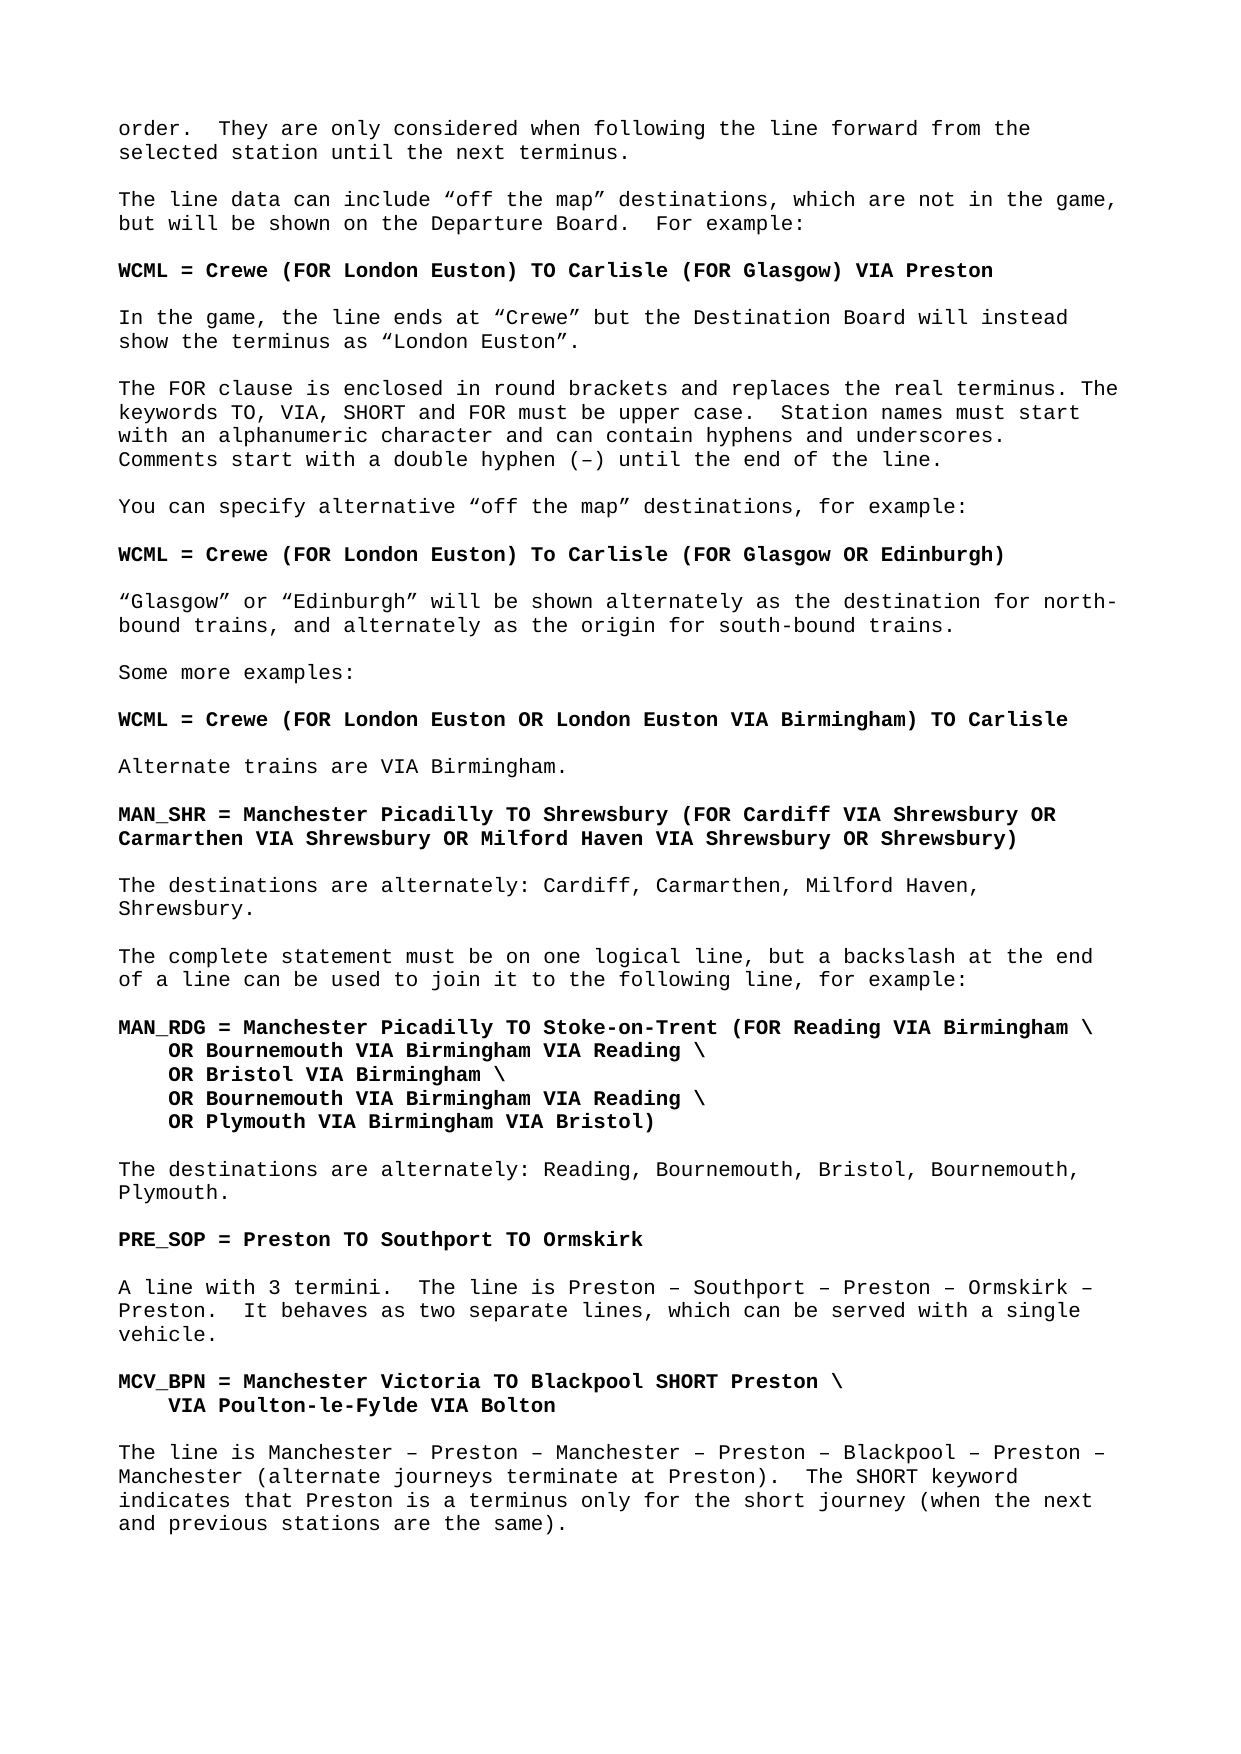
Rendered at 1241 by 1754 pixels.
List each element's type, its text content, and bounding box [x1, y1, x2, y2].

text “Glasgow” or “Edinburgh” will be shown alternately as the destination for north-bound trains, and alternately as the origin for south-bound trains. [118, 591, 1122, 638]
text MCV_BPN = Manchester Victoria TO Blackpool SHORT Preston \ [118, 1371, 1122, 1395]
text The destinations are alternately: Reading, Bournemouth, Bristol, Bournemouth, Plymouth. [118, 1158, 1122, 1206]
text In the game, the line ends at “Crewe” but the Destination Board will instead show the terminus as “London Euston”. [118, 307, 1122, 354]
text The line is Manchester – Preston – Manchester – Preston – Blackpool – Preston – Manchester (alternate journeys terminate at Preston). The SHORT keyword indicates that Preston is a terminus only for the short journey (when the next and previous stations are the same). [118, 1442, 1122, 1537]
text MAN_SHR = Manchester Picadilly TO Shrewsbury (FOR Cardiff VIA Shrewsbury OR Carmarthen VIA Shrewsbury OR Milford Haven VIA Shrewsbury OR Shrewsbury) [118, 804, 1122, 851]
text VIA Poulton-le-Fylde VIA Bolton [118, 1395, 1122, 1419]
text The FOR clause is enclosed in round brackets and replaces the real terminus. The keywords TO, VIA, SHORT and FOR must be upper case. Station names must start with an alphanumeric character and can contain hyphens and underscores. Comments start with a double hyphen (–) until the end of the line. [118, 378, 1122, 473]
text PRE_SOP = Preston TO Southport TO Ormskirk [118, 1229, 1122, 1253]
text WCML = Crewe (FOR London Euston OR London Euston VIA Birmingham) TO Carlisle [118, 709, 1122, 733]
text MAN_RDG = Manchester Picadilly TO Stoke-on-Trent (FOR Reading VIA Birmingham \ [118, 1017, 1122, 1040]
text You can specify alternative “off the map” destinations, for example: [118, 496, 1122, 520]
text The line data can include “off the map” destinations, which are not in the game, but will be shown on the Departure Board. For example: [118, 189, 1122, 236]
text OR Bristol VIA Birmingham \ [118, 1064, 1122, 1088]
text WCML = Crewe (FOR London Euston) TO Carlisle (FOR Glasgow) VIA Preston [118, 260, 1122, 284]
text A line with 3 termini. The line is Preston – Southport – Preston – Ormskirk – Preston. It behaves as two separate lines, which can be served with a single vehicle. [118, 1277, 1122, 1348]
text OR Bournemouth VIA Birmingham VIA Reading \ [118, 1040, 1122, 1064]
text WCML = Crewe (FOR London Euston) To Carlisle (FOR Glasgow OR Edinburgh) [118, 544, 1122, 567]
text OR Plymouth VIA Birmingham VIA Bristol) [118, 1111, 1122, 1135]
text Some more examples: [118, 662, 1122, 686]
text order. They are only considered when following the line forward from the selected station until the next terminus. [118, 118, 1122, 165]
text The destinations are alternately: Cardiff, Carmarthen, Milford Haven, Shrewsbury. [118, 875, 1122, 922]
text Alternate trains are VIA Birmingham. [118, 757, 1122, 780]
text The complete statement must be on one logical line, but a backslash at the end of a line can be used to join it to the following line, for example: [118, 946, 1122, 993]
text OR Bournemouth VIA Birmingham VIA Reading \ [118, 1088, 1122, 1111]
